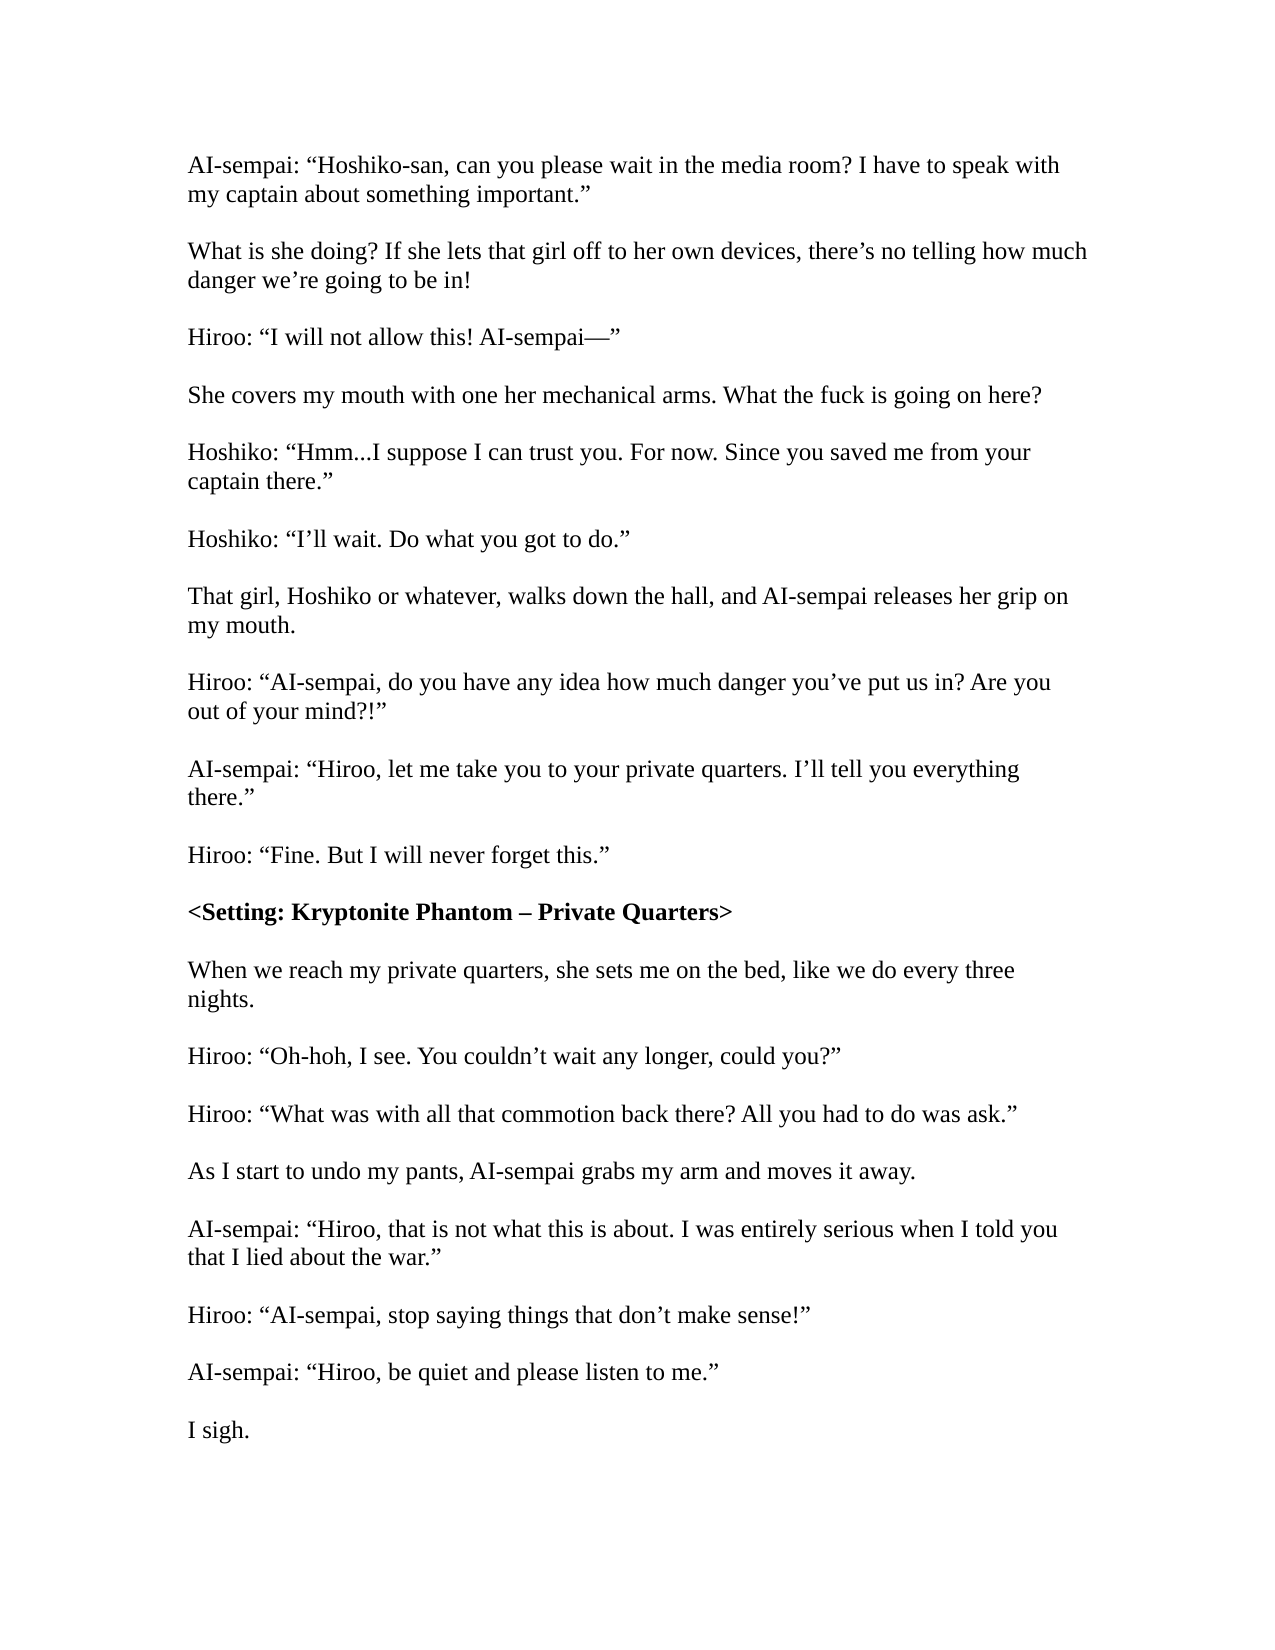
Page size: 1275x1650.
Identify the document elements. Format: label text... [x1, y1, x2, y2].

text AI-sempai: “Hiroo, let me take you to your private quarters. I’ll tell you everything there.” [187, 754, 1087, 811]
text I sigh. [187, 1415, 1087, 1444]
text AI-sempai: “Hiroo, that is not what this is about. I was entirely serious when I told you that I lied about the war.” [187, 1214, 1087, 1271]
text Hoshiko: “I’ll wait. Do what you got to do.” [187, 524, 1087, 552]
text That girl, Hoshiko or whatever, walks down the hall, and AI-sempai releases her grip on my mouth. [187, 581, 1087, 639]
text Hoshiko: “Hmm...I suppose I can trust you. For now. Since you saved me from your captain there.” [187, 437, 1087, 495]
text What is she doing? If she lets that girl off to her own devices, there’s no telling how much danger we’re going to be in! [187, 236, 1087, 294]
text Hiroo: “What was with all that commotion back there? All you had to do was ask.” [187, 1099, 1087, 1127]
text AI-sempai: “Hiroo, be quiet and please listen to me.” [187, 1357, 1087, 1386]
text Hiroo: “I will not allow this! AI-sempai—” [187, 322, 1087, 351]
text Hiroo: “AI-sempai, stop saying things that don’t make sense!” [187, 1300, 1087, 1329]
text Hiroo: “AI-sempai, do you have any idea how much danger you’ve put us in? Are you out of your mind?!” [187, 667, 1087, 725]
text As I start to undo my pants, AI-sempai grabs my arm and moves it away. [187, 1156, 1087, 1185]
text When we reach my private quarters, she sets me on the bed, like we do every three nights. [187, 955, 1087, 1012]
text AI-sempai: “Hoshiko-san, can you please wait in the media room? I have to speak with my captain about something important.” [187, 150, 1087, 207]
text Hiroo: “Fine. But I will never forget this.” [187, 840, 1087, 869]
text She covers my mouth with one her mechanical arms. What the fuck is going on here? [187, 351, 1087, 409]
text Hiroo: “Oh-hoh, I see. You couldn’t wait any longer, could you?” [187, 1041, 1087, 1070]
text <Setting: Kryptonite Phantom – Private Quarters> [187, 897, 1087, 926]
